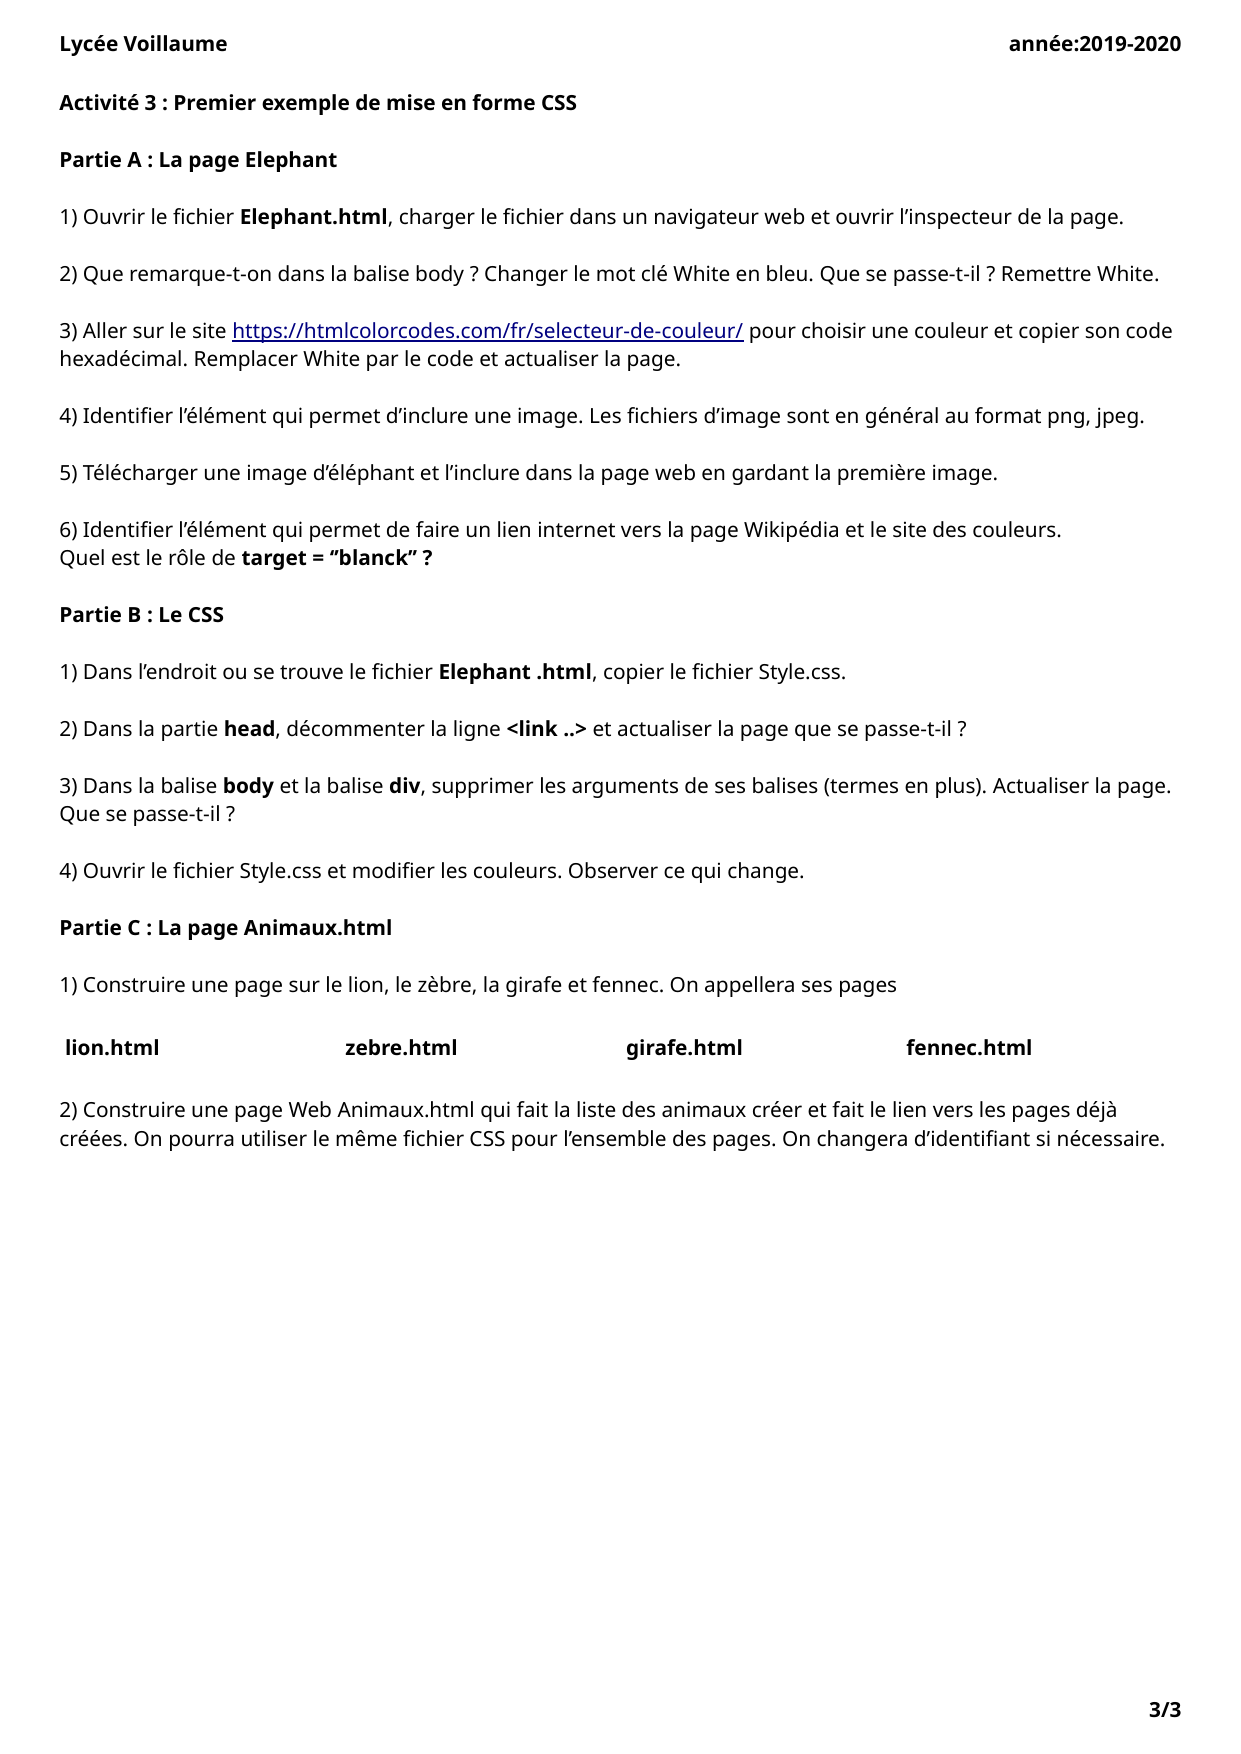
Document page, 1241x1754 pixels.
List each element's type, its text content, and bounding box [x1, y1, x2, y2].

text 4) Ouvrir le fichier Style.css et modifier les couleurs. Observer ce qui change. [59, 856, 1181, 885]
table_header zebre.html [340, 1027, 620, 1067]
text 2) Construire une page Web Animaux.html qui fait la liste des animaux créer et fait le lien vers les pages déjà créées. On pourra utiliser le même fichier CSS pour l’ensemble des pages. On changera d’identifiant si nécessaire. [59, 1095, 1181, 1152]
table_header girafe.html [620, 1027, 901, 1067]
text 1) Construire une page sur le lion, le zèbre, la girafe et fennec. On appellera ses pages [59, 970, 1181, 998]
table_header lion.html [59, 1027, 339, 1067]
text 3) Aller sur le site https://htmlcolorcodes.com/fr/selecteur-de-couleur/ pour choisir une couleur et copier son code hexadécimal. Remplacer White par le code et actualiser la page. [59, 316, 1181, 373]
text Activité 3 : Premier exemple de mise en forme CSS [59, 88, 1181, 117]
table_header fennec.html [901, 1027, 1181, 1067]
text 3) Dans la balise body et la balise div, supprimer les arguments de ses balises (termes en plus). Actualiser la page. Que se passe-t-il ? [59, 771, 1181, 828]
text Quel est le rôle de target = ‘’blanck’’ ? [59, 543, 1181, 572]
text Partie A : La page Elephant [59, 145, 1181, 174]
text Partie B : Le CSS [59, 600, 1181, 629]
text 2) Que remarque-t-on dans la balise body ? Changer le mot clé White en bleu. Que se passe-t-il ? Remettre White. [59, 259, 1181, 287]
text 1) Dans l’endroit ou se trouve le fichier Elephant .html, copier le fichier Style.css. [59, 657, 1181, 686]
text 2) Dans la partie head, décommenter la ligne <link ..> et actualiser la page que se passe-t-il ? [59, 714, 1181, 742]
text 6) Identifier l’élément qui permet de faire un lien internet vers la page Wikipédia et le site des couleurs. [59, 515, 1181, 543]
text 4) Identifier l’élément qui permet d’inclure une image. Les fichiers d’image sont en général au format png, jpeg. [59, 401, 1181, 430]
text Partie C : La page Animaux.html [59, 913, 1181, 942]
text 5) Télécharger une image d’éléphant et l’inclure dans la page web en gardant la première image. [59, 458, 1181, 487]
text 1) Ouvrir le fichier Elephant.html, charger le fichier dans un navigateur web et ouvrir l’inspecteur de la page. [59, 202, 1181, 231]
